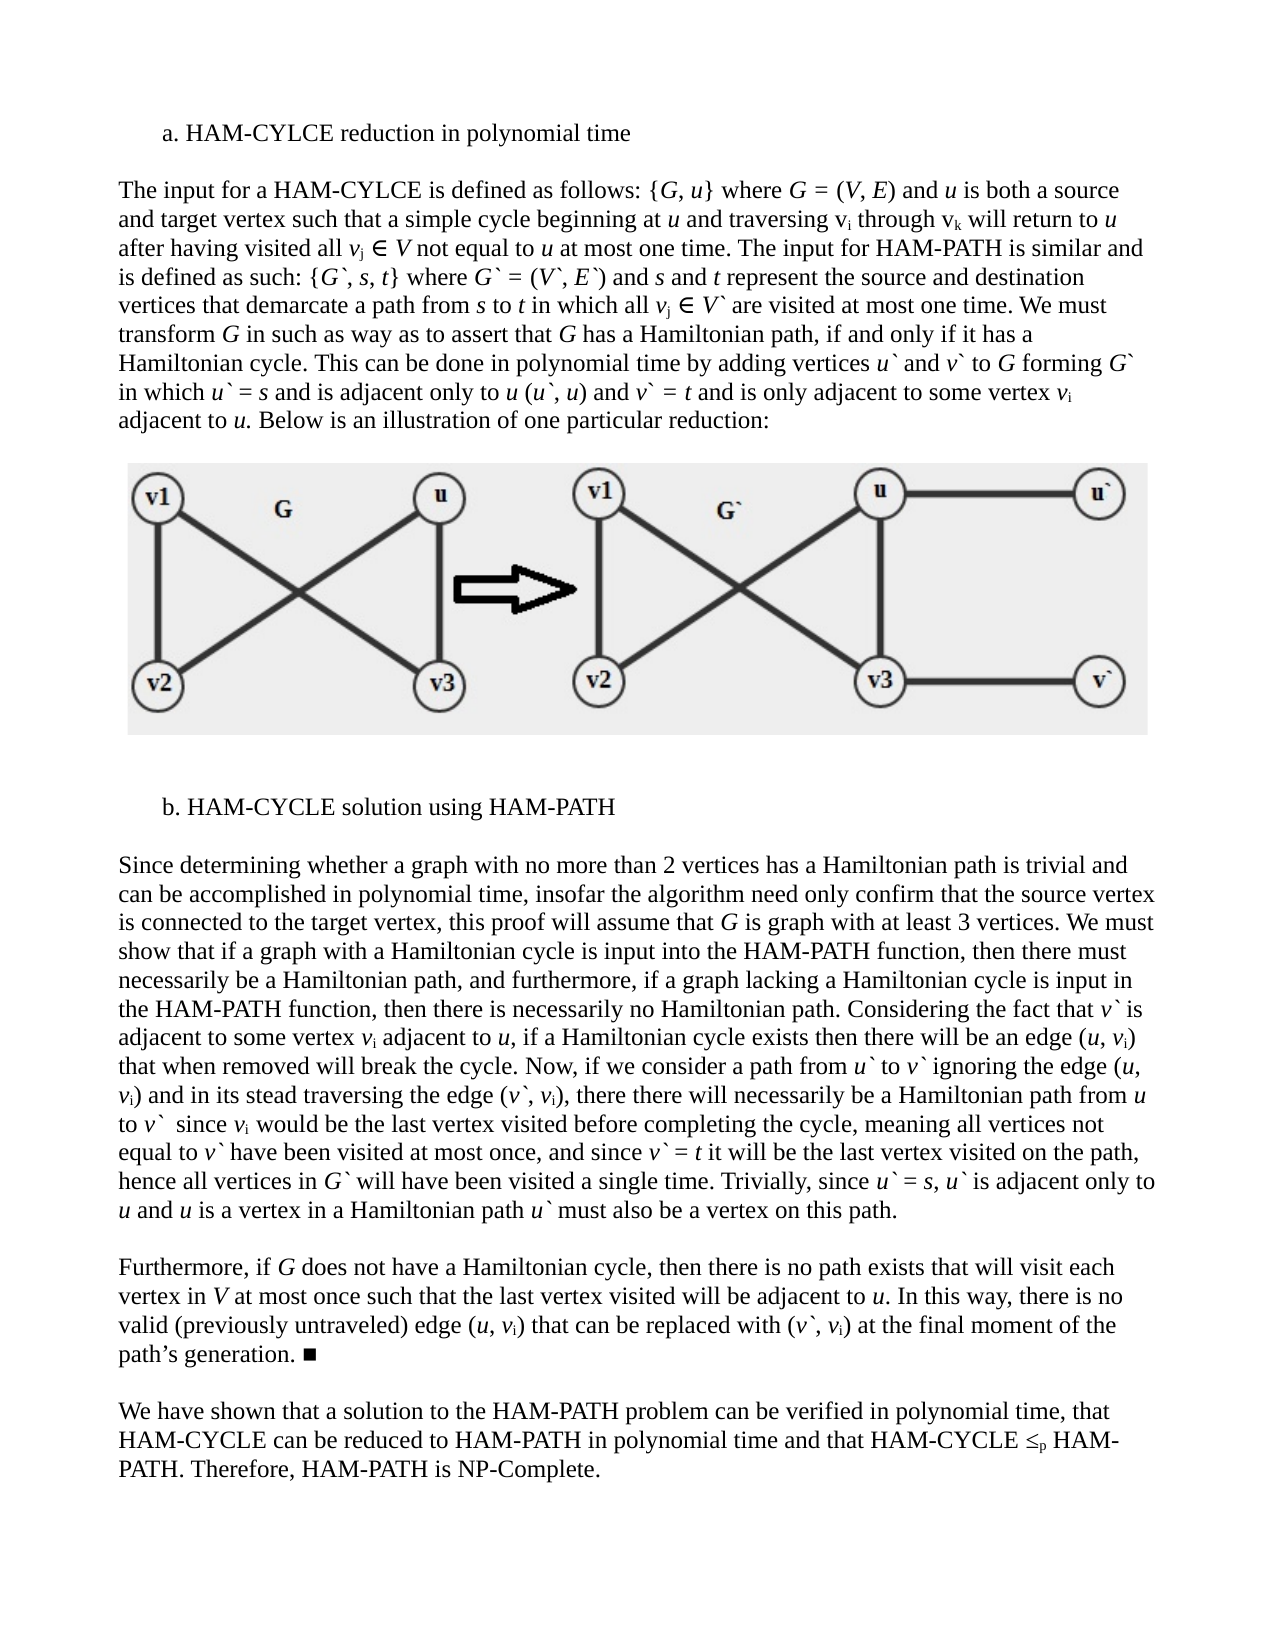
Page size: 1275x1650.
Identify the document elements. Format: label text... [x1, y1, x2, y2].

text We have shown that a solution to the HAM-PATH problem can be verified in polynomial time, that HAM-CYCLE can be reduced to HAM-PATH in polynomial time and that HAM-CYCLE ≤p HAM-PATH. Therefore, HAM-PATH is NP-Complete. [118, 1396, 1157, 1482]
text Furthermore, if G does not have a Hamiltonian cycle, then there is no path exists that will visit each vertex in V at most once such that the last vertex visited will be adjacent to u. In this way, there is no valid (previously untraveled) edge (u, vi) that can be replaced with (v`, vi) at the final moment of the path’s generation. ■ [118, 1252, 1157, 1367]
picture [127, 463, 1148, 735]
text Since determining whether a graph with no more than 2 vertices has a Hamiltonian path is trivial and can be accomplished in polynomial time, insofar the algorithm need only confirm that the source vertex is connected to the target vertex, this proof will assume that G is graph with at least 3 vertices. We must show that if a graph with a Hamiltonian cycle is input into the HAM-PATH function, then there must necessarily be a Hamiltonian path, and furthermore, if a graph lacking a Hamiltonian cycle is input in the HAM-PATH function, then there is necessarily no Hamiltonian path. Considering the fact that v` is adjacent to some vertex vi adjacent to u, if a Hamiltonian cycle exists then there will be an edge (u, vi) that when removed will break the cycle. Now, if we consider a path from u` to v` ignoring the edge (u, vi) and in its stead traversing the edge (v`, vi), there there will necessarily be a Hamiltonian path from u to v` since vi would be the last vertex visited before completing the cycle, meaning all vertices not equal to v` have been visited at most once, and since v` = t it will be the last vertex visited on the path, hence all vertices in G` will have been visited a single time. Trivially, since u` = s, u` is adjacent only to u and u is a vertex in a Hamiltonian path u` must also be a vertex on this path. [118, 850, 1157, 1224]
text b. HAM-CYCLE solution using HAM-PATH [118, 792, 1157, 821]
text The input for a HAM-CYLCE is defined as follows: {G, u} where G = (V, E) and u is both a source and target vertex such that a simple cycle beginning at u and traversing vi through vk will return to u after having visited all vj ∈ V not equal to u at most one time. The input for HAM-PATH is similar and is defined as such: {G`, s, t} where G` = (V`, E`) and s and t represent the source and destination vertices that demarcate a path from s to t in which all vj ∈ V` are visited at most one time. We must transform G in such as way as to assert that G has a Hamiltonian path, if and only if it has a Hamiltonian cycle. This can be done in polynomial time by adding vertices u` and v` to G forming G` in which u` = s and is adjacent only to u (u`, u) and v` = t and is only adjacent to some vertex vi adjacent to u. Below is an illustration of one particular reduction: [118, 176, 1157, 434]
text a. HAM-CYLCE reduction in polynomial time [118, 118, 1157, 147]
